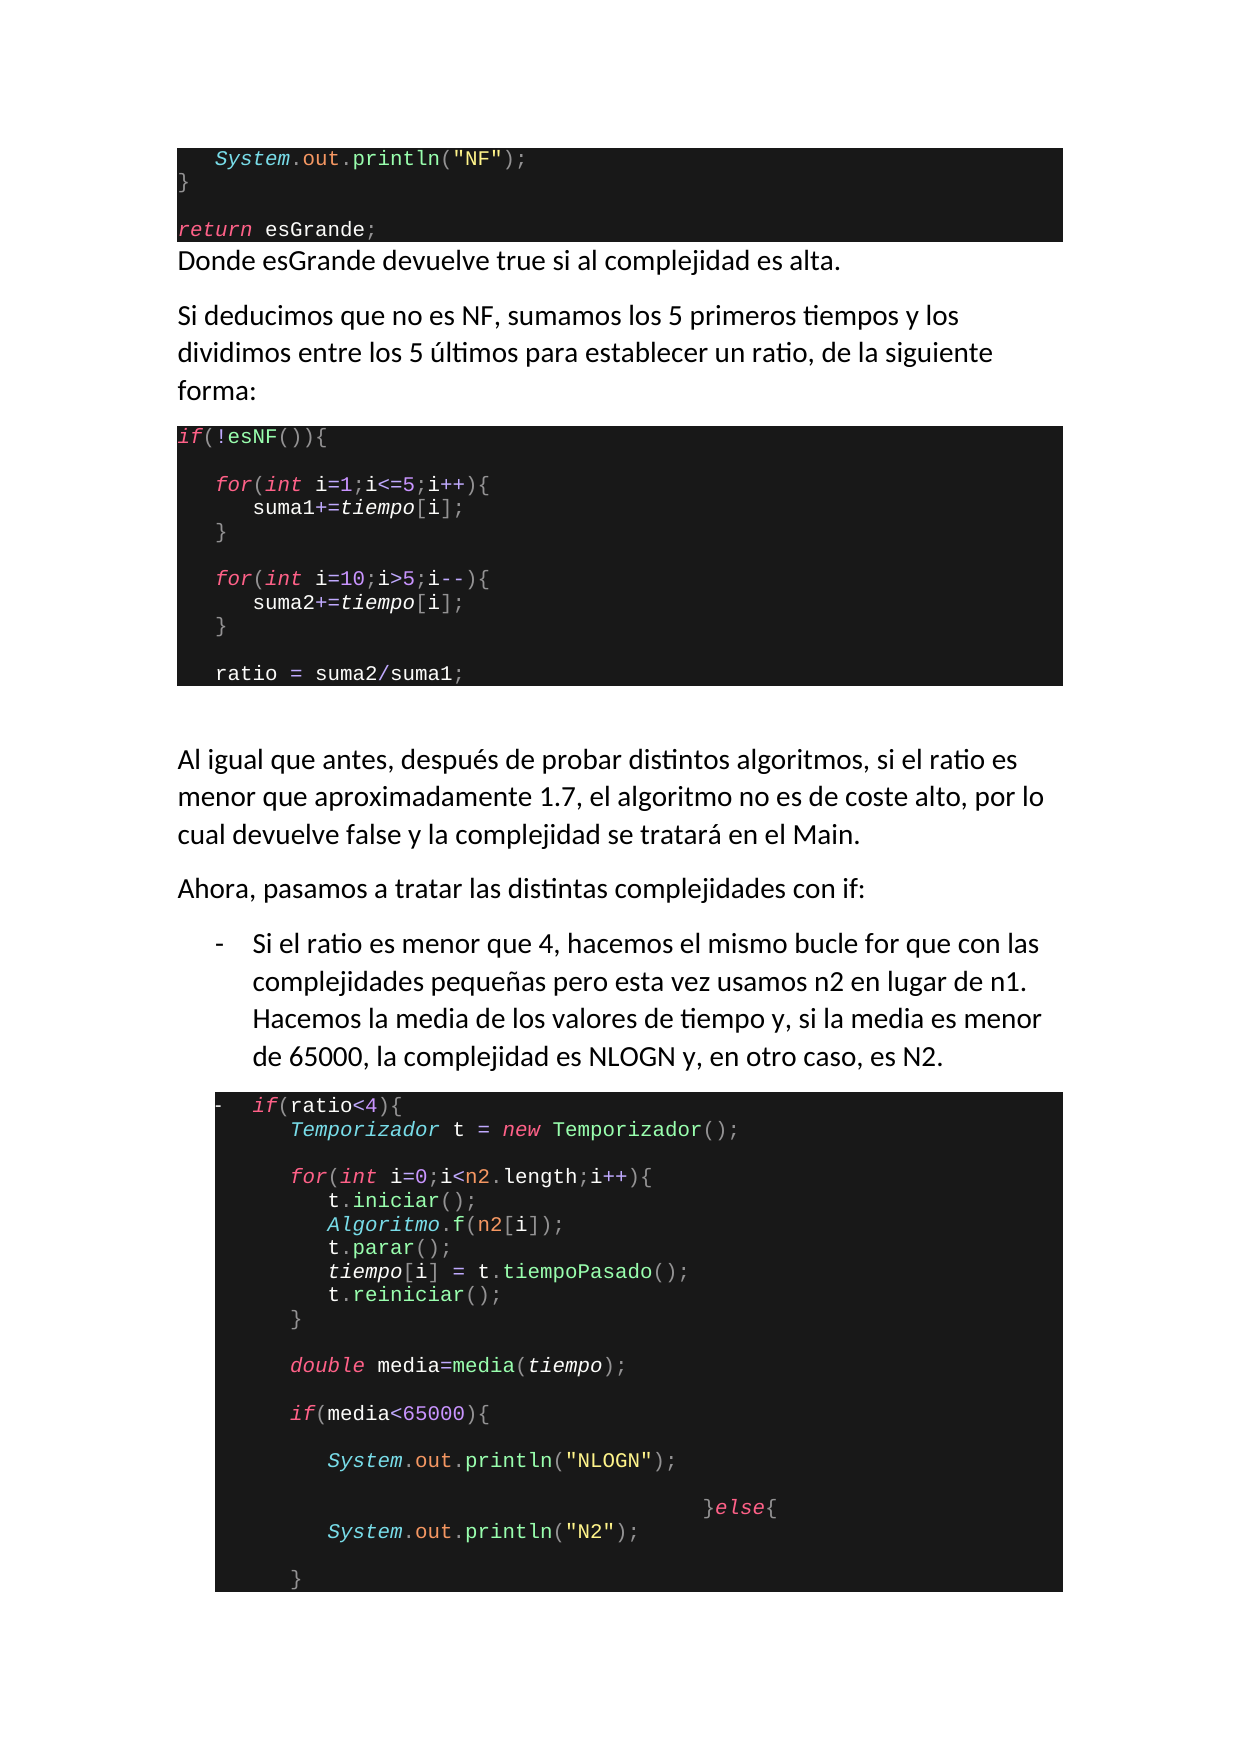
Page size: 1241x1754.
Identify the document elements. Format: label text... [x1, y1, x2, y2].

text Al igual que antes, después de probar distintos algoritmos, si el ratio es menor que aproximadamente 1.7, el algoritmo no es de coste alto, por lo cual devuelve false y la complejidad se tratará en el Main. [177, 741, 1063, 852]
text Si deducimos que no es NF, sumamos los 5 primeros tiempos y los dividimos entre los 5 últimos para establecer un ratio, de la siguiente forma: [177, 297, 1063, 408]
list if(ratio<4){ Temporizador t = new Temporizador(); for(int i=0;i<n2.length;i++){ t.iniciar(); Algoritmo.f(n2[i]); t.parar(); tiempo[i] = t.tiempoPasado(); t.reiniciar(); } double media=media(tiempo); if(media<65000){ System.out.println("NLOGN"); }else{ System.out.println("N2"); } [215, 1092, 1063, 1592]
list Si el ratio es menor que 4, hacemos el mismo bucle for que con las complejidades pequeñas pero esta vez usamos n2 en lugar de n1. Hacemos la media de los valores de tiempo y, si la media es menor de 65000, la complejidad es NLOGN y, en otro caso, es N2. [215, 925, 1063, 1074]
text System.out.println("NF"); } return esGrande; [177, 148, 1063, 242]
text if(!esNF()){ for(int i=1;i<=5;i++){ suma1+=tiempo[i]; } for(int i=10;i>5;i--){ suma2+=tiempo[i]; } ratio = suma2/suma1; [177, 426, 1063, 686]
text Ahora, pasamos a tratar las distintas complejidades con if: [177, 871, 1063, 906]
text Donde esGrande devuelve true si al complejidad es alta. [177, 242, 1063, 278]
